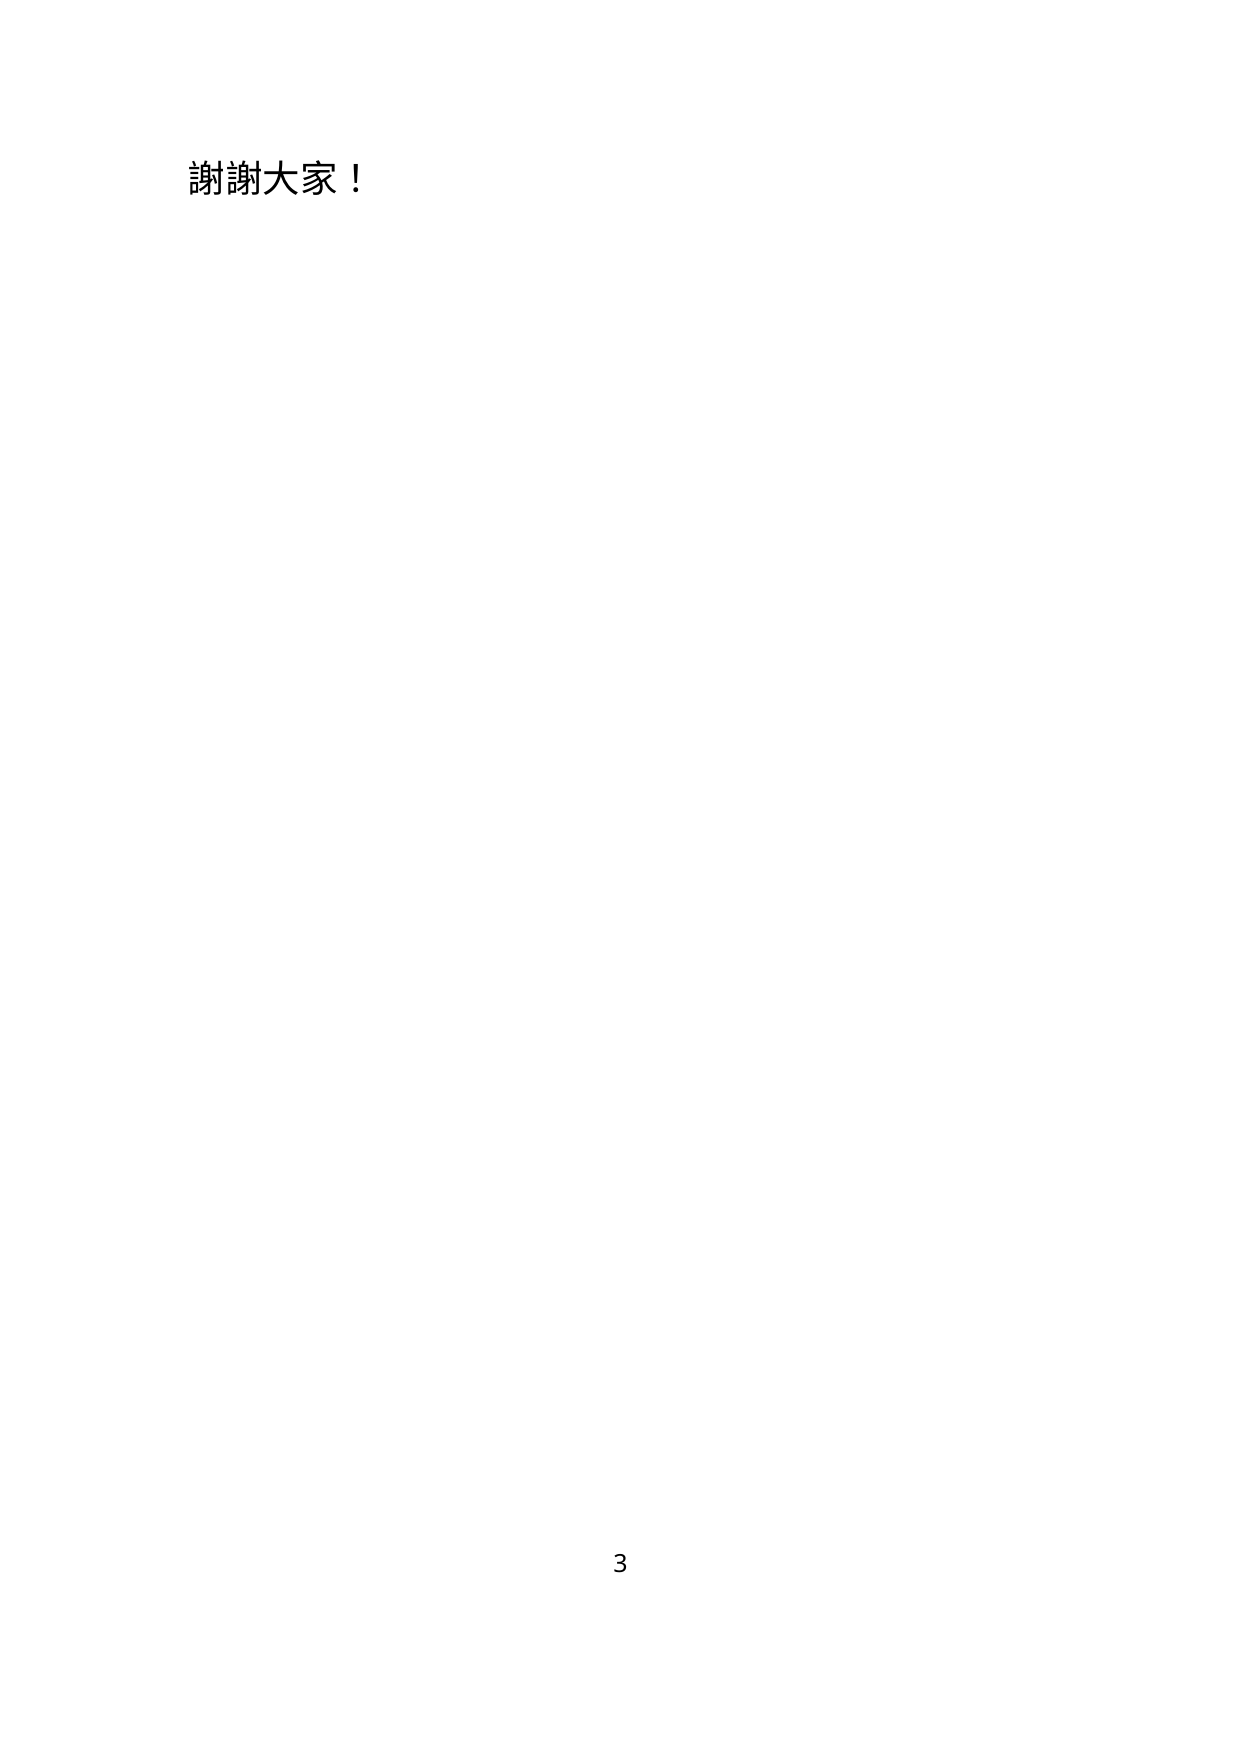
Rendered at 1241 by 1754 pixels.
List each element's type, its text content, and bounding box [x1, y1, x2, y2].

text 謝謝大家！ [187, 150, 1053, 203]
